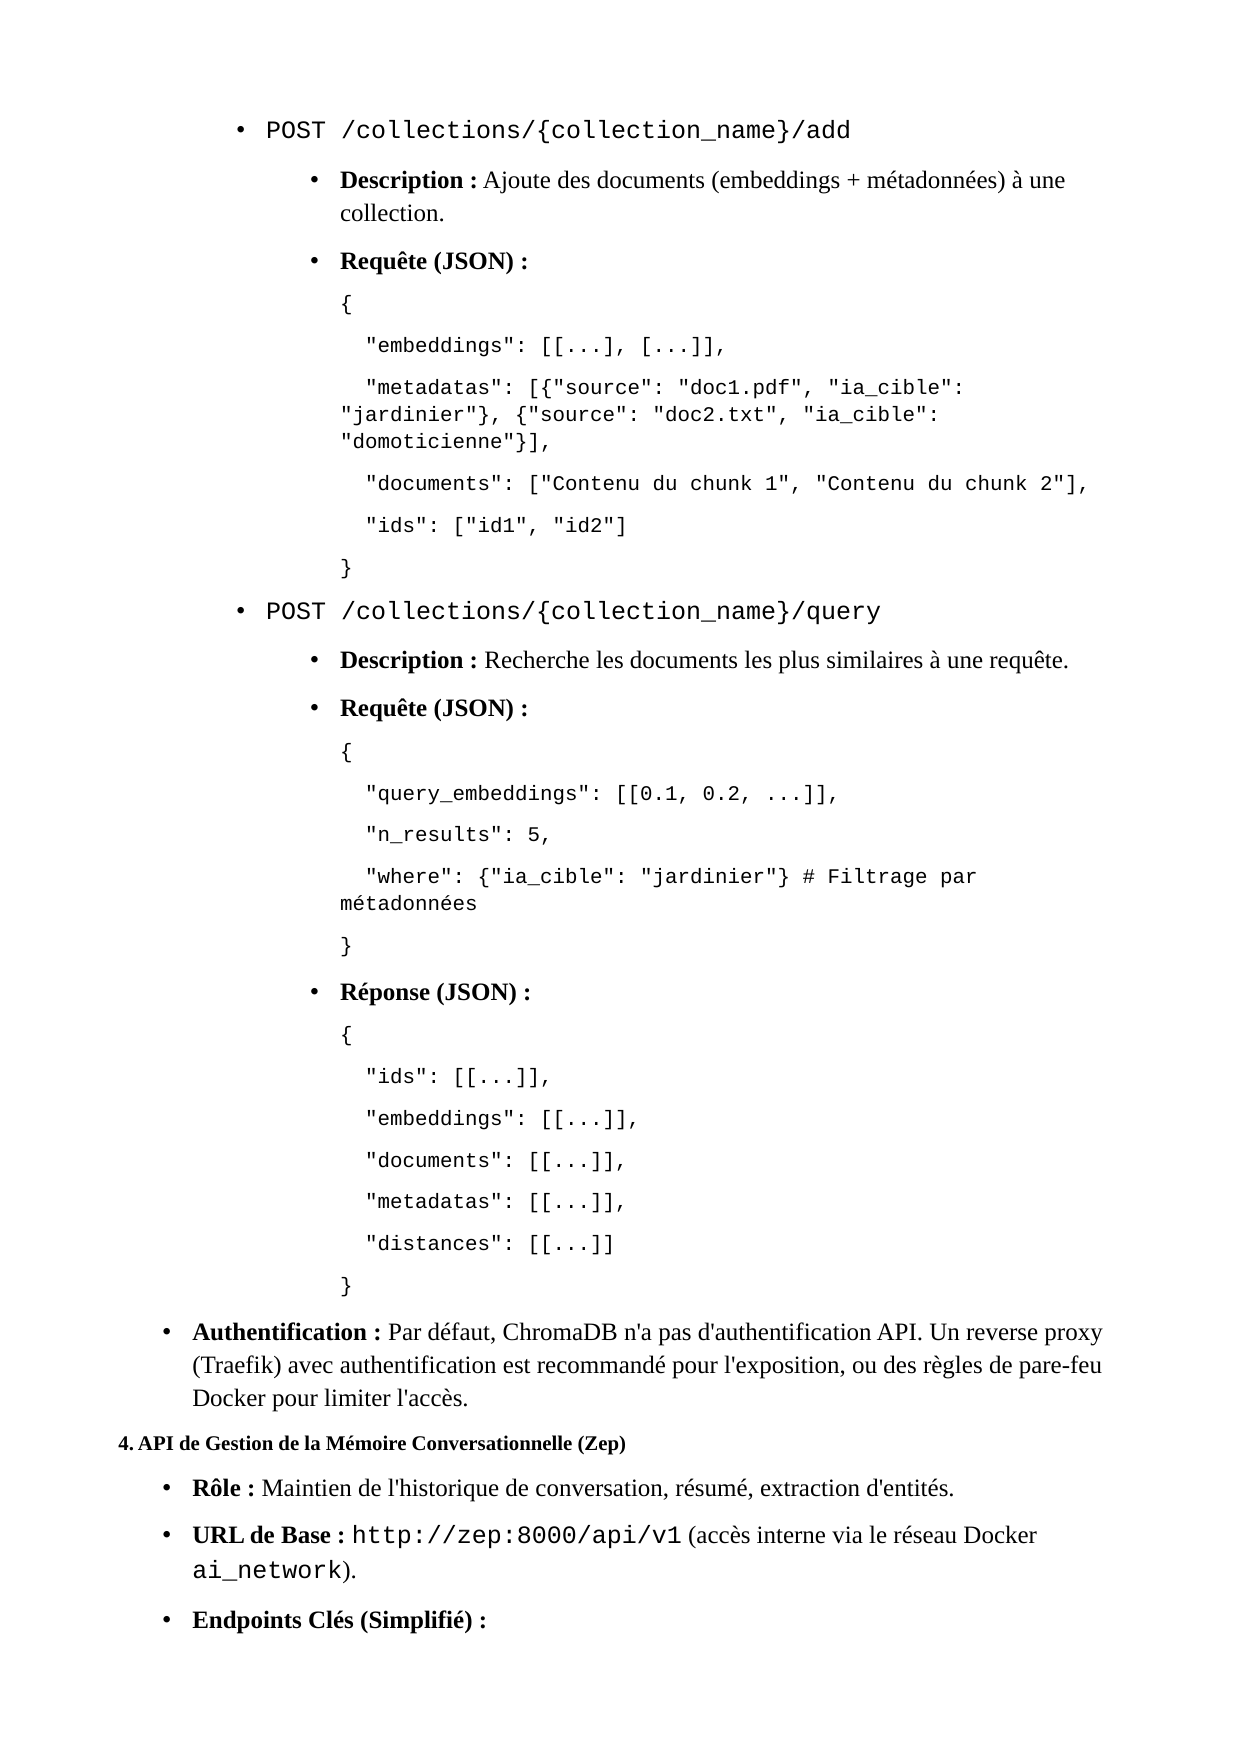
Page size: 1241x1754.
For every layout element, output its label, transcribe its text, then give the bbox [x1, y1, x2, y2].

list "where": {"ia_cible": "jardinier"} # Filtrage par métadonnées [310, 866, 1122, 917]
list Réponse (JSON) : [310, 977, 1122, 1006]
list Requête (JSON) : [310, 693, 1122, 722]
list POST /collections/{collection_name}/query [236, 598, 1122, 627]
list Description : Ajoute des documents (embeddings + métadonnées) à une collection. [310, 165, 1122, 227]
list "n_results": 5, [310, 824, 1122, 848]
list URL de Base : http://zep:8000/api/v1 (accès interne via le réseau Docker ai_network). [162, 1520, 1122, 1586]
list "documents": ["Contenu du chunk 1", "Contenu du chunk 2"], [310, 473, 1122, 497]
list POST /collections/{collection_name}/add [236, 118, 1122, 146]
list "ids": ["id1", "id2"] [310, 515, 1122, 538]
list "documents": [[...]], [310, 1150, 1122, 1173]
list "metadatas": [[...]], [310, 1191, 1122, 1215]
subtitle 4. API de Gestion de la Mémoire Conversationnelle (Zep) [118, 1430, 1122, 1454]
list } [310, 1275, 1122, 1299]
list Rôle : Maintien de l'historique de conversation, résumé, extraction d'entités. [162, 1473, 1122, 1501]
list "distances": [[...]] [310, 1233, 1122, 1257]
list "ids": [[...]], [310, 1066, 1122, 1090]
list } [310, 557, 1122, 580]
list "metadatas": [{"source": "doc1.pdf", "ia_cible": "jardinier"}, {"source": "doc2.txt", "ia_cible": "domoticienne"}], [310, 377, 1122, 455]
list { [310, 1024, 1122, 1048]
list Endpoints Clés (Simplifié) : [162, 1605, 1122, 1634]
list Authentification : Par défaut, ChromaDB n'a pas d'authentification API. Un reverse proxy (Traefik) avec authentification est recommandé pour l'exposition, ou des règles de pare-feu Docker pour limiter l'accès. [162, 1317, 1122, 1412]
list { [310, 293, 1122, 317]
list { [310, 741, 1122, 764]
list Requête (JSON) : [310, 246, 1122, 274]
list } [310, 935, 1122, 959]
list "embeddings": [[...]], [310, 1108, 1122, 1132]
list "embeddings": [[...], [...]], [310, 335, 1122, 359]
list "query_embeddings": [[0.1, 0.2, ...]], [310, 782, 1122, 806]
list Description : Recherche les documents les plus similaires à une requête. [310, 646, 1122, 674]
